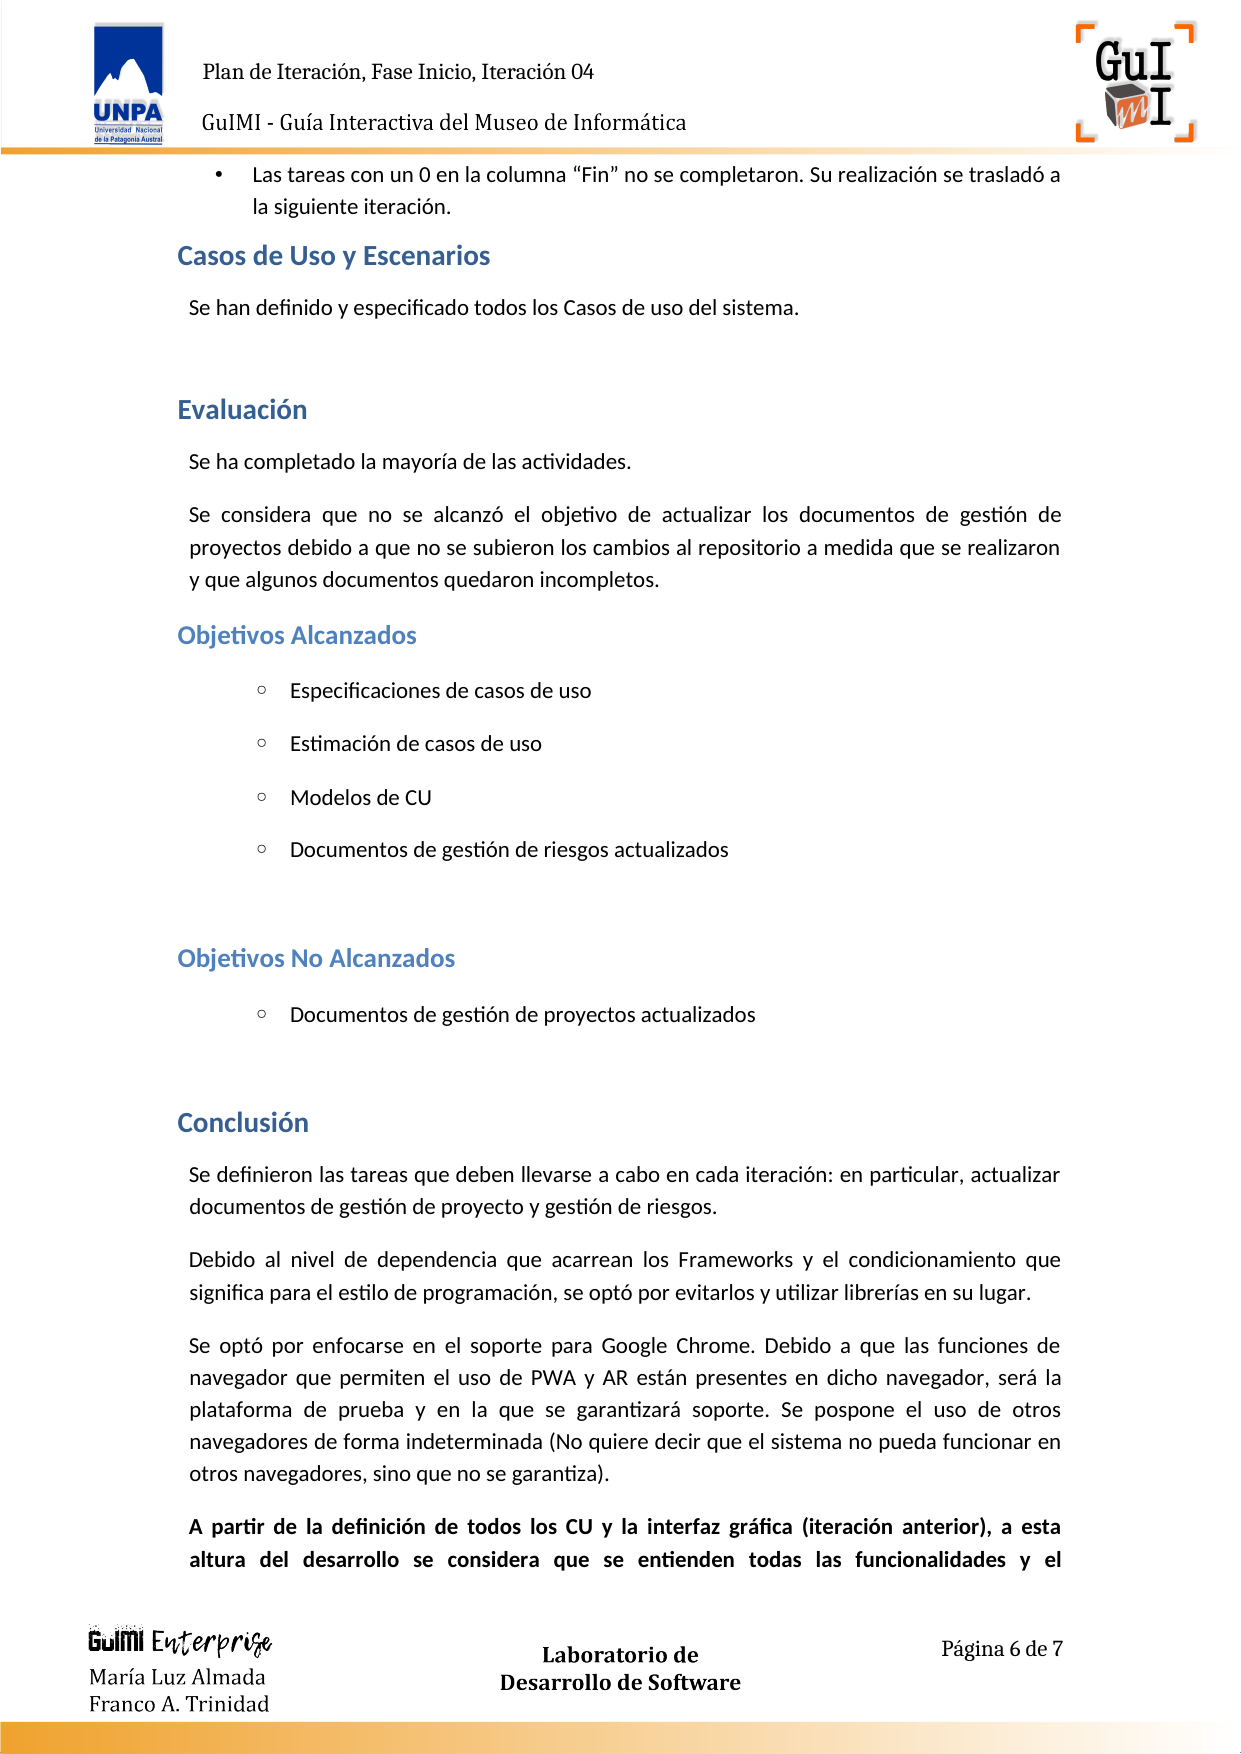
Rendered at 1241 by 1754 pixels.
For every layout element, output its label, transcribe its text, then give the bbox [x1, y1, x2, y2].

text Casos de Uso y Escenarios [177, 237, 1063, 272]
list Modelos de CU [252, 783, 1063, 811]
text Se definieron las tareas que deben llevarse a cabo en cada iteración: en particular, actualizar documentos de gestión de proyecto y gestión de riesgos. [188, 1160, 1063, 1221]
picture [0, 0, 1241, 155]
list Documentos de gestión de riesgos actualizados [252, 836, 1063, 864]
text A partir de la definición de todos los CU y la interfaz gráfica (iteración anterior), a esta altura del desarrollo se considera que se entienden todas las funcionalidades y el [188, 1512, 1063, 1573]
text Se han definido y especificado todos los Casos de uso del sistema. [188, 293, 1063, 321]
list Documentos de gestión de proyectos actualizados [252, 1000, 1063, 1028]
text Se considera que no se alcanzó el objetivo de actualizar los documentos de gestión de proyectos debido a que no se subieron los cambios al repositorio a medida que se realizaron y que algunos documentos quedaron incompletos. [188, 500, 1063, 593]
text Objetivos No Alcanzados [177, 942, 1063, 975]
text Debido al nivel de dependencia que acarrean los Frameworks y el condicionamiento que significa para el estilo de programación, se optó por evitarlos y utilizar librerías en su lugar. [188, 1246, 1063, 1306]
text Se ha completado la mayoría de las actividades. [188, 447, 1063, 475]
picture [0, 1613, 1241, 1754]
list Estimación de casos de uso [252, 729, 1063, 758]
text Evaluación [177, 391, 1063, 427]
text Conclusión [177, 1104, 1063, 1139]
text Objetivos Alcanzados [177, 618, 1063, 651]
text Se optó por enfocarse en el soporte para Google Chrome. Debido a que las funciones de navegador que permiten el uso de PWA y AR están presentes en dicho navegador, será la plataforma de prueba y en la que se garantizará soporte. Se pospone el uso de otros navegadores de forma indeterminada (No quiere decir que el sistema no pueda funcionar en otros navegadores, sino que no se garantiza). [188, 1331, 1063, 1487]
list Especificaciones de casos de uso [252, 677, 1063, 704]
list Las tareas con un 0 en la columna “Fin” no se completaron. Su realización se trasladó a la siguiente iteración. [215, 160, 1063, 220]
